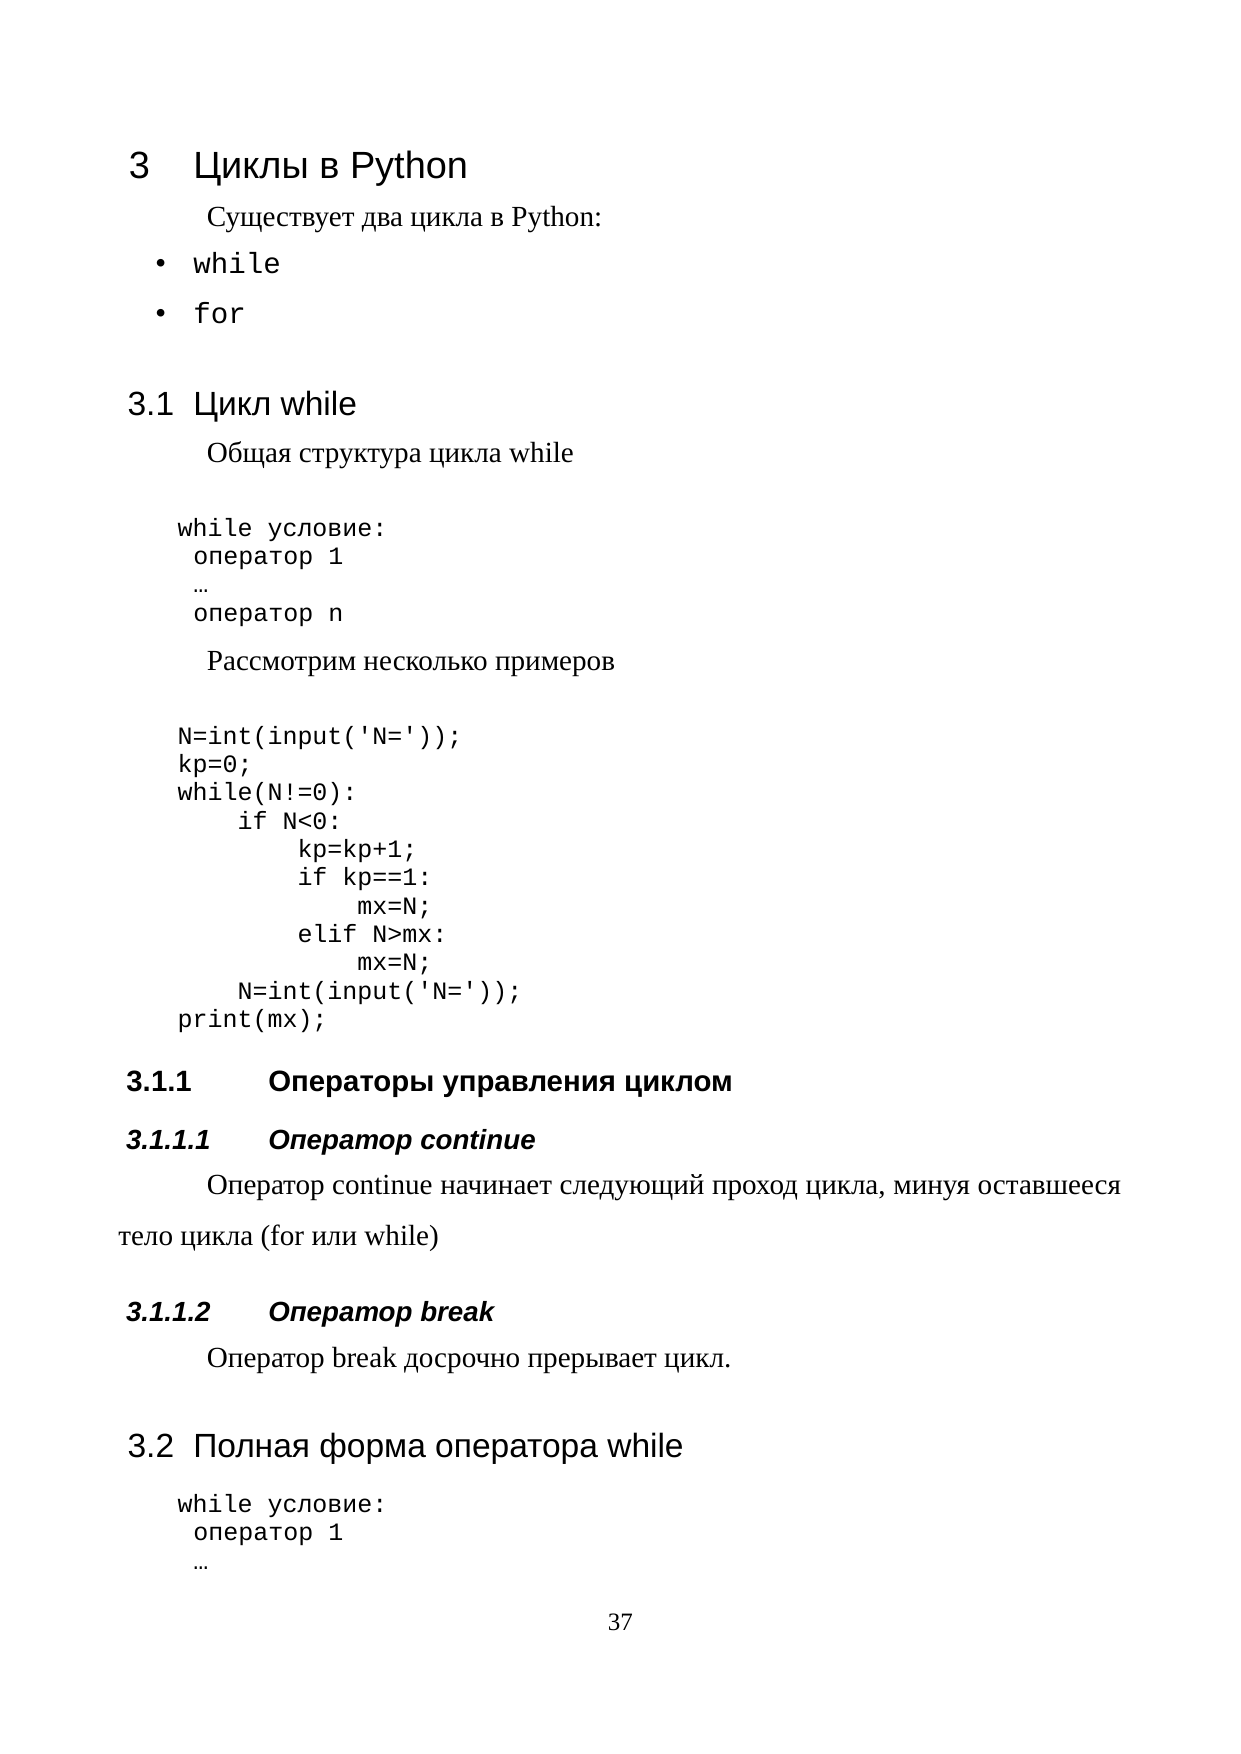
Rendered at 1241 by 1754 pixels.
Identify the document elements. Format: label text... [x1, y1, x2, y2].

text Существует два цикла в Python: [118, 199, 1122, 233]
text print(mx); [177, 1007, 1122, 1035]
text while условие: [177, 1492, 1122, 1520]
text kp=kp+1; [177, 837, 1122, 865]
list while [156, 249, 1122, 283]
list for [156, 299, 1122, 332]
subtitle Оператор continue [118, 1123, 1122, 1155]
text kp=0; [177, 752, 1122, 780]
text оператор 1 [177, 543, 1122, 572]
text if N<0: [177, 808, 1122, 837]
text while(N!=0): [177, 780, 1122, 808]
subtitle Операторы управления циклом [118, 1064, 1122, 1098]
subtitle Оператор break [118, 1295, 1122, 1327]
subtitle Цикл while [118, 384, 1122, 423]
text while условие: [177, 515, 1122, 543]
text N=int(input('N=')); [177, 978, 1122, 1007]
text elif N>mx: [177, 922, 1122, 950]
text Оператор break досрочно прерывает цикл. [118, 1340, 1122, 1373]
subtitle Полная форма оператора while [118, 1426, 1122, 1464]
text Общая структура цикла while [118, 435, 1122, 469]
text оператор n [177, 600, 1122, 628]
text Оператор continue начинает следующий проход цикла, минуя оставшееся тело цикла (for или while) [118, 1167, 1122, 1251]
text mx=N; [177, 950, 1122, 978]
subtitle Циклы в Python [118, 143, 1122, 187]
text Рассмотрим несколько примеров [118, 643, 1122, 677]
text mx=N; [177, 893, 1122, 922]
text оператор 1 [177, 1520, 1122, 1548]
text … [177, 572, 1122, 600]
text … [177, 1548, 1122, 1577]
text if kp==1: [177, 865, 1122, 893]
text N=int(input('N=')); [177, 723, 1122, 752]
